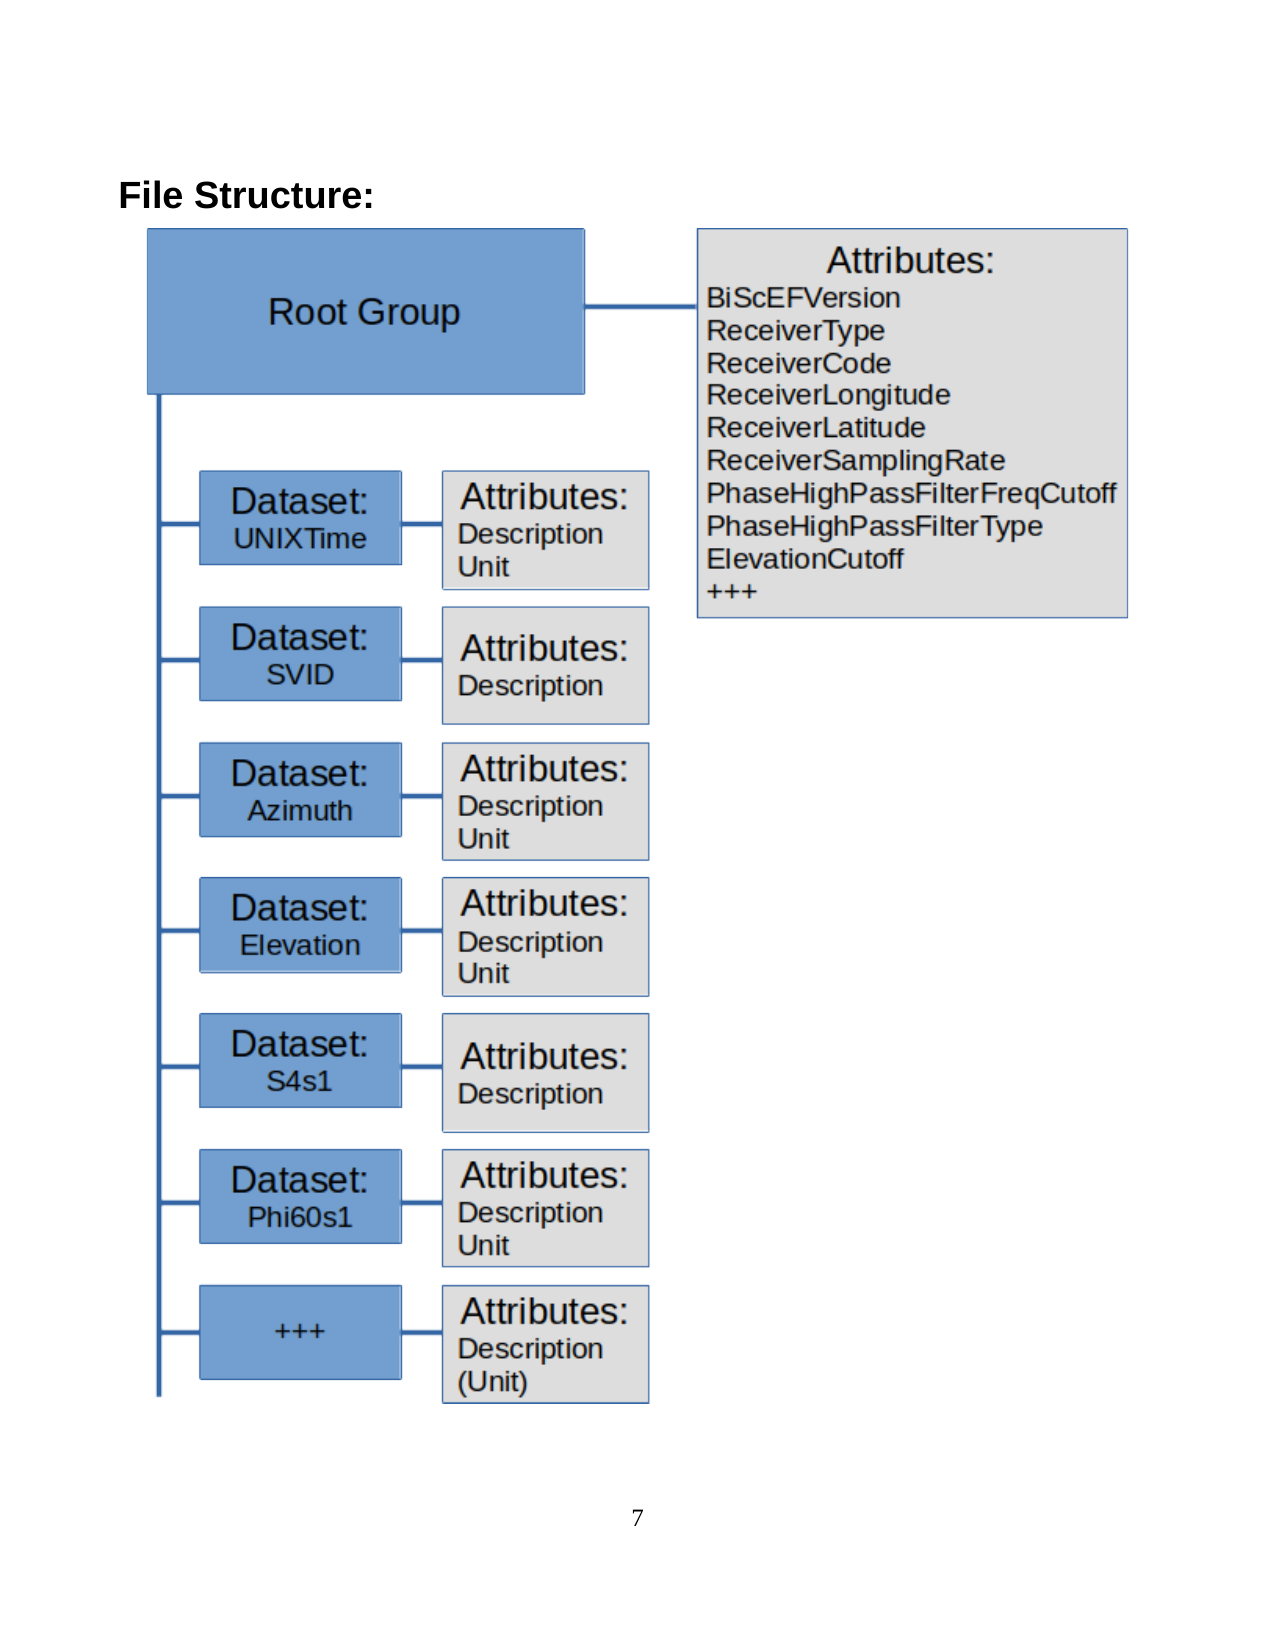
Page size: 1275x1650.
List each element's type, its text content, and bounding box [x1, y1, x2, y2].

subtitle File Structure: [118, 173, 1157, 216]
picture [146, 228, 1129, 1404]
